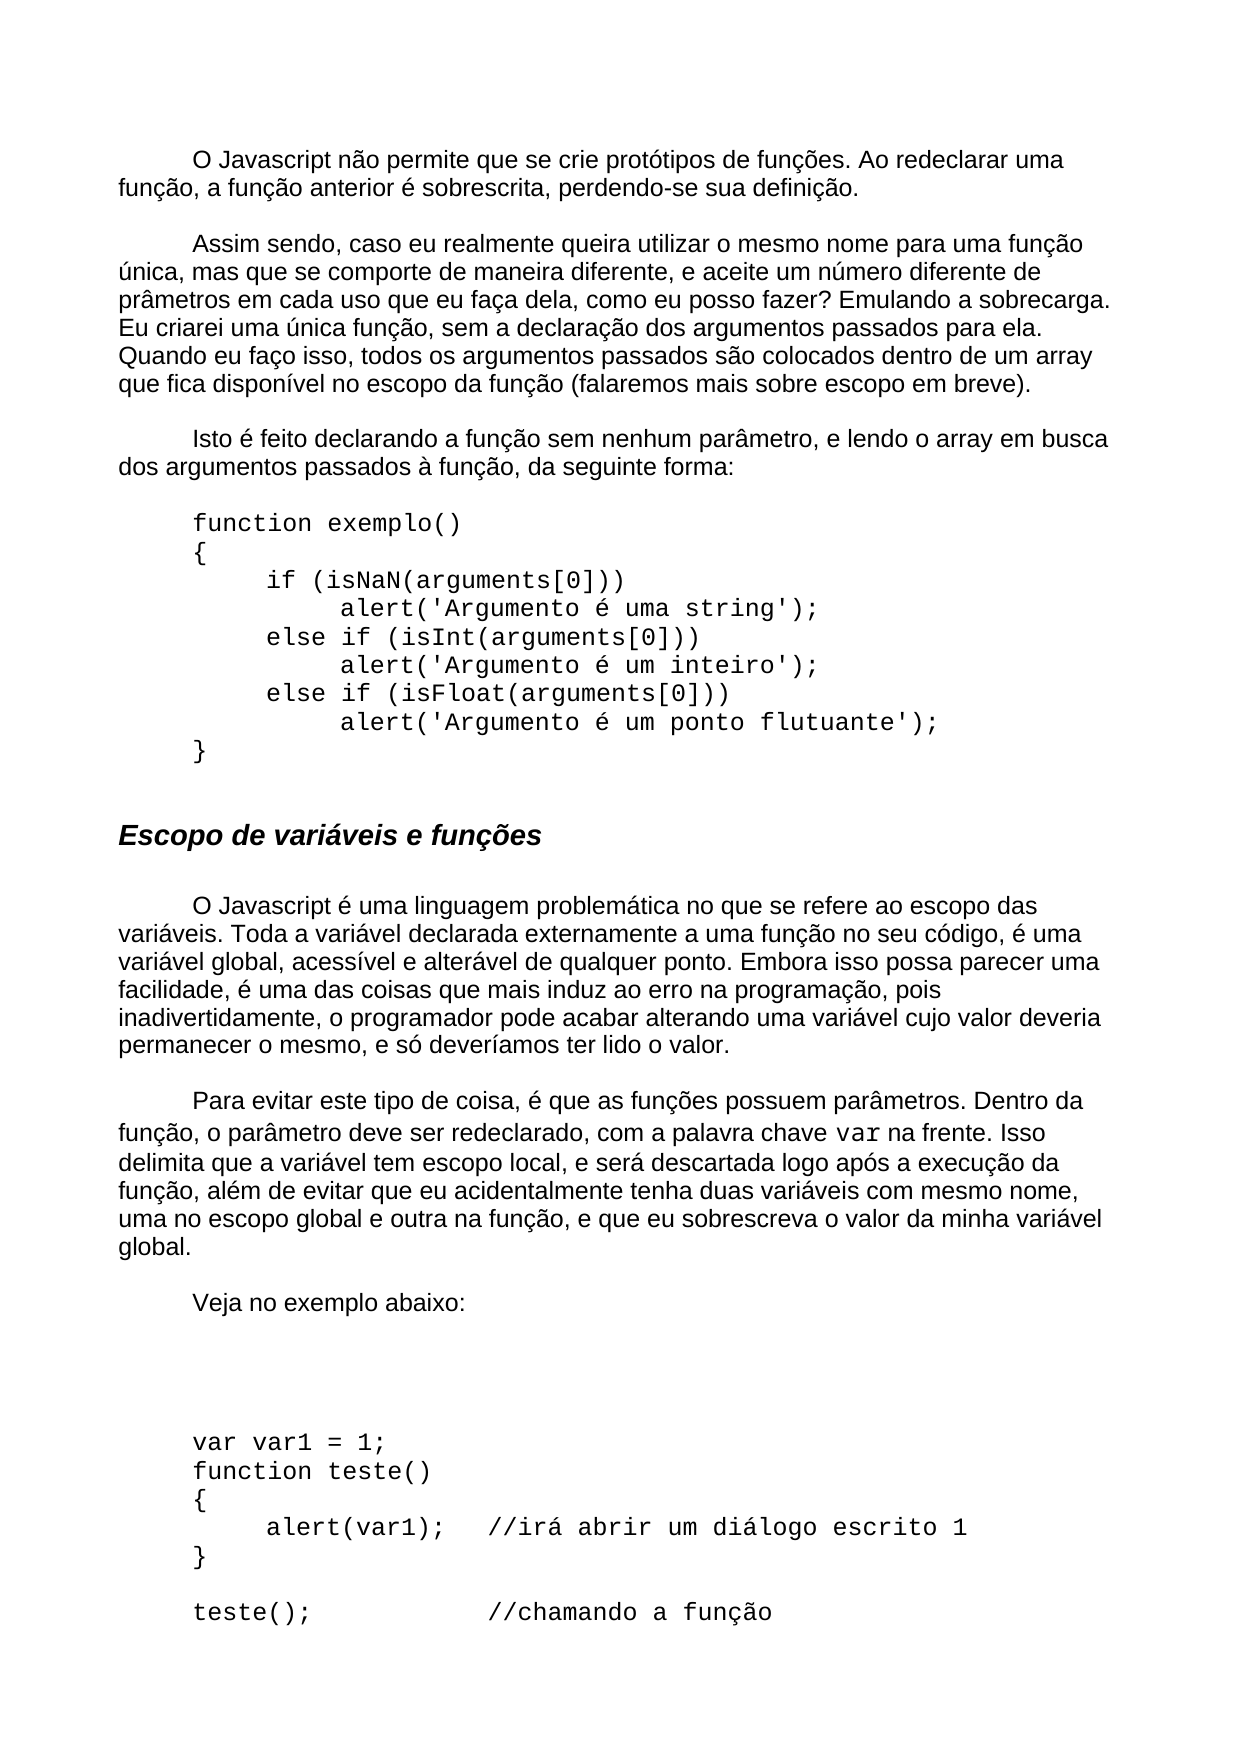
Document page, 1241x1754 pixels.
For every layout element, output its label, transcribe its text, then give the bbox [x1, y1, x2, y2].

subtitle Escopo de variáveis e funções [118, 819, 1122, 851]
text var var1 = 1; [118, 1428, 1122, 1458]
text alert('Argumento é um inteiro'); [118, 652, 1122, 681]
text } [118, 737, 1122, 766]
text O Javascript é uma linguagem problemática no que se refere ao escopo das variáveis. Toda a variável declarada externamente a uma função no seu código, é uma variável global, acessível e alterável de qualquer ponto. Embora isso possa parecer uma facilidade, é uma das coisas que mais induz ao erro na programação, pois inadivertidamente, o programador pode acabar alterando uma variável cujo valor deveria permanecer o mesmo, e só deveríamos ter lido o valor. [118, 892, 1122, 1059]
text function exemplo() [118, 509, 1122, 539]
text Assim sendo, caso eu realmente queira utilizar o mesmo nome para uma função única, mas que se comporte de maneira diferente, e aceite um número diferente de prâmetros em cada uso que eu faça dela, como eu posso fazer? Emulando a sobrecarga. Eu criarei uma única função, sem a declaração dos argumentos passados para ela. Quando eu faço isso, todos os argumentos passados são colocados dentro de um array que fica disponível no escopo da função (falaremos mais sobre escopo em breve). [118, 230, 1122, 397]
text { [118, 1487, 1122, 1515]
text Veja no exemplo abaixo: [118, 1289, 1122, 1317]
text Isto é feito declarando a função sem nenhum parâmetro, e lendo o array em busca dos argumentos passados à função, da seguinte forma: [118, 425, 1122, 481]
text alert('Argumento é uma string'); [118, 596, 1122, 624]
text { [118, 539, 1122, 567]
text else if (isFloat(arguments[0])) [118, 681, 1122, 709]
text function teste() [118, 1458, 1122, 1487]
text if (isNaN(arguments[0])) [118, 567, 1122, 596]
text alert(var1); //irá abrir um diálogo escrito 1 } [118, 1515, 1122, 1572]
text O Javascript não permite que se crie protótipos de funções. Ao redeclarar uma função, a função anterior é sobrescrita, perdendo-se sua definição. [118, 146, 1122, 202]
text else if (isInt(arguments[0])) [118, 624, 1122, 652]
text alert('Argumento é um ponto flutuante'); [118, 709, 1122, 737]
text Para evitar este tipo de coisa, é que as funções possuem parâmetros. Dentro da função, o parâmetro deve ser redeclarado, com a palavra chave var na frente. Isso delimita que a variável tem escopo local, e será descartada logo após a execução da função, além de evitar que eu acidentalmente tenha duas variáveis com mesmo nome, uma no escopo global e outra na função, e que eu sobrescreva o valor da minha variável global. [118, 1087, 1122, 1261]
text teste(); //chamando a função [118, 1600, 1122, 1628]
